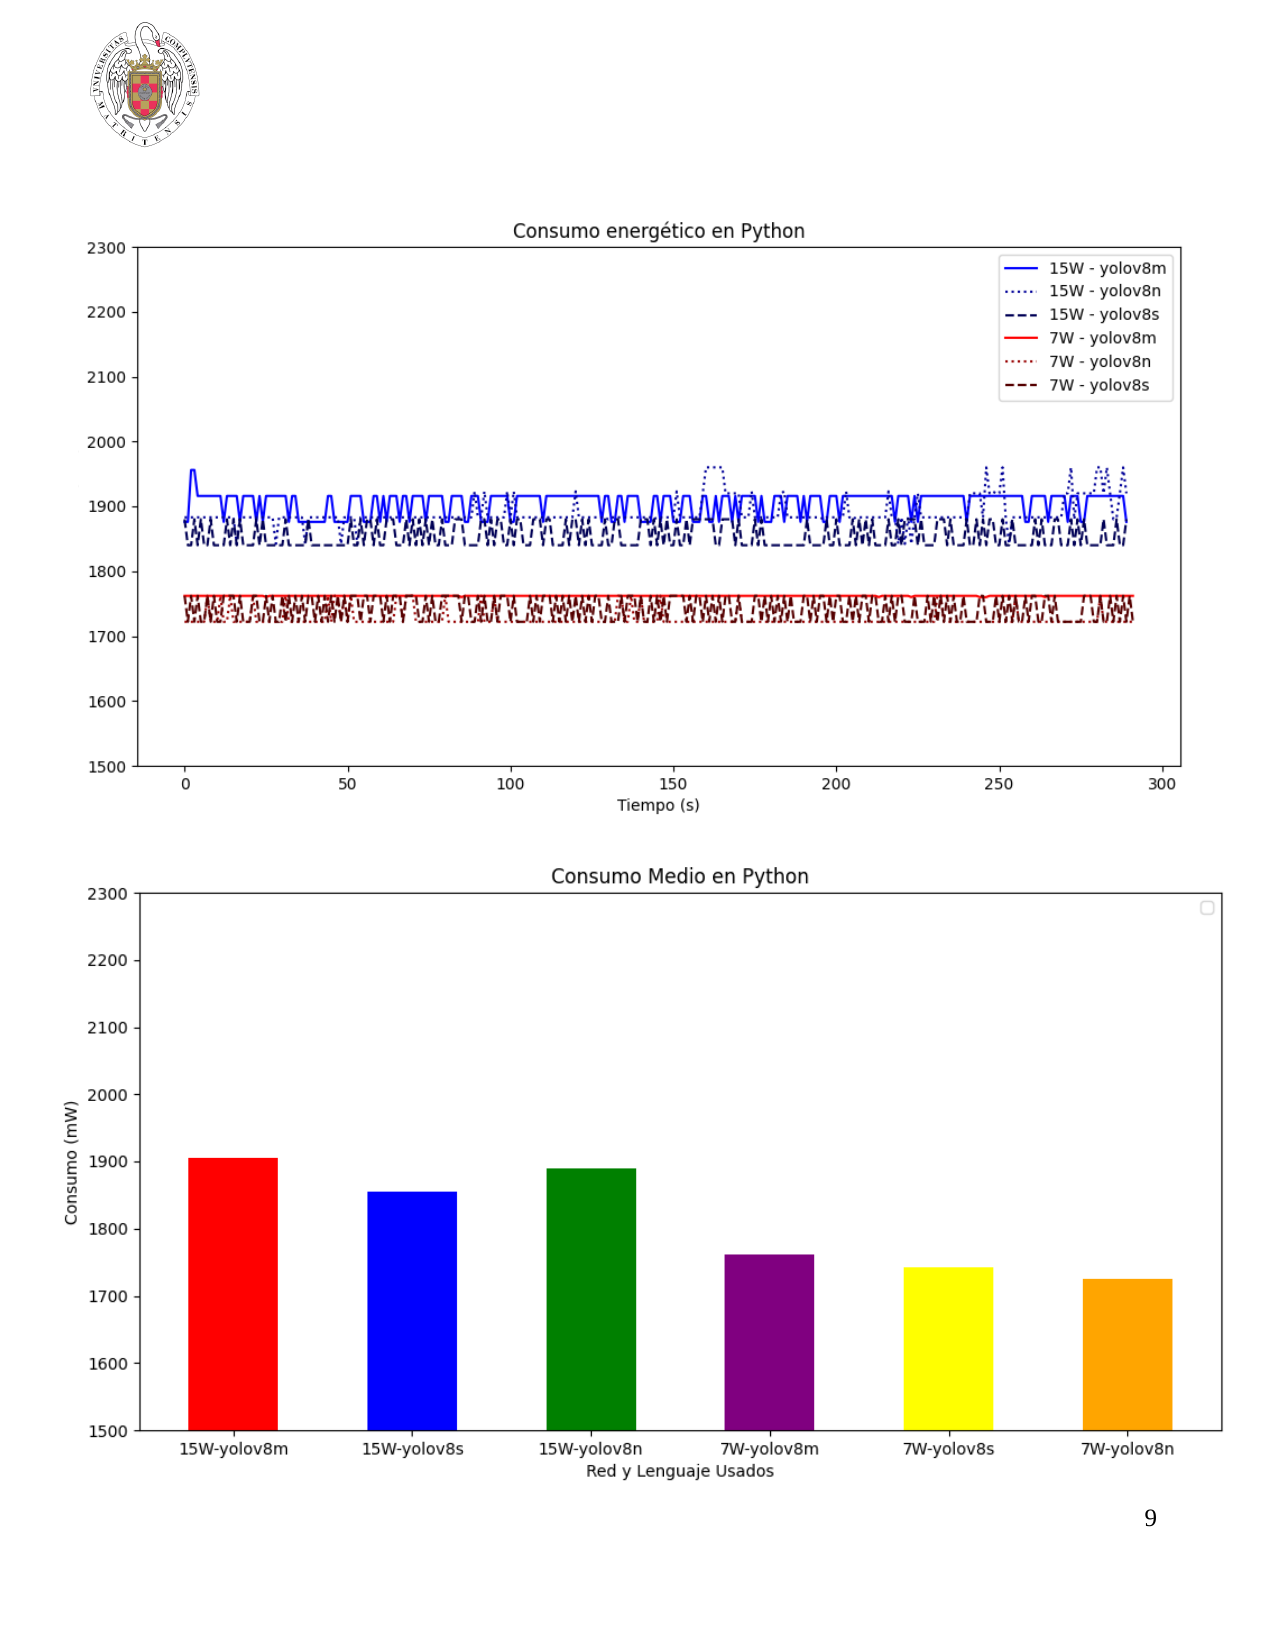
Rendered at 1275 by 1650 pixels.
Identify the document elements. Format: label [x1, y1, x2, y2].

picture [88, 20, 201, 149]
picture [50, 856, 1237, 1490]
picture [78, 210, 1192, 822]
